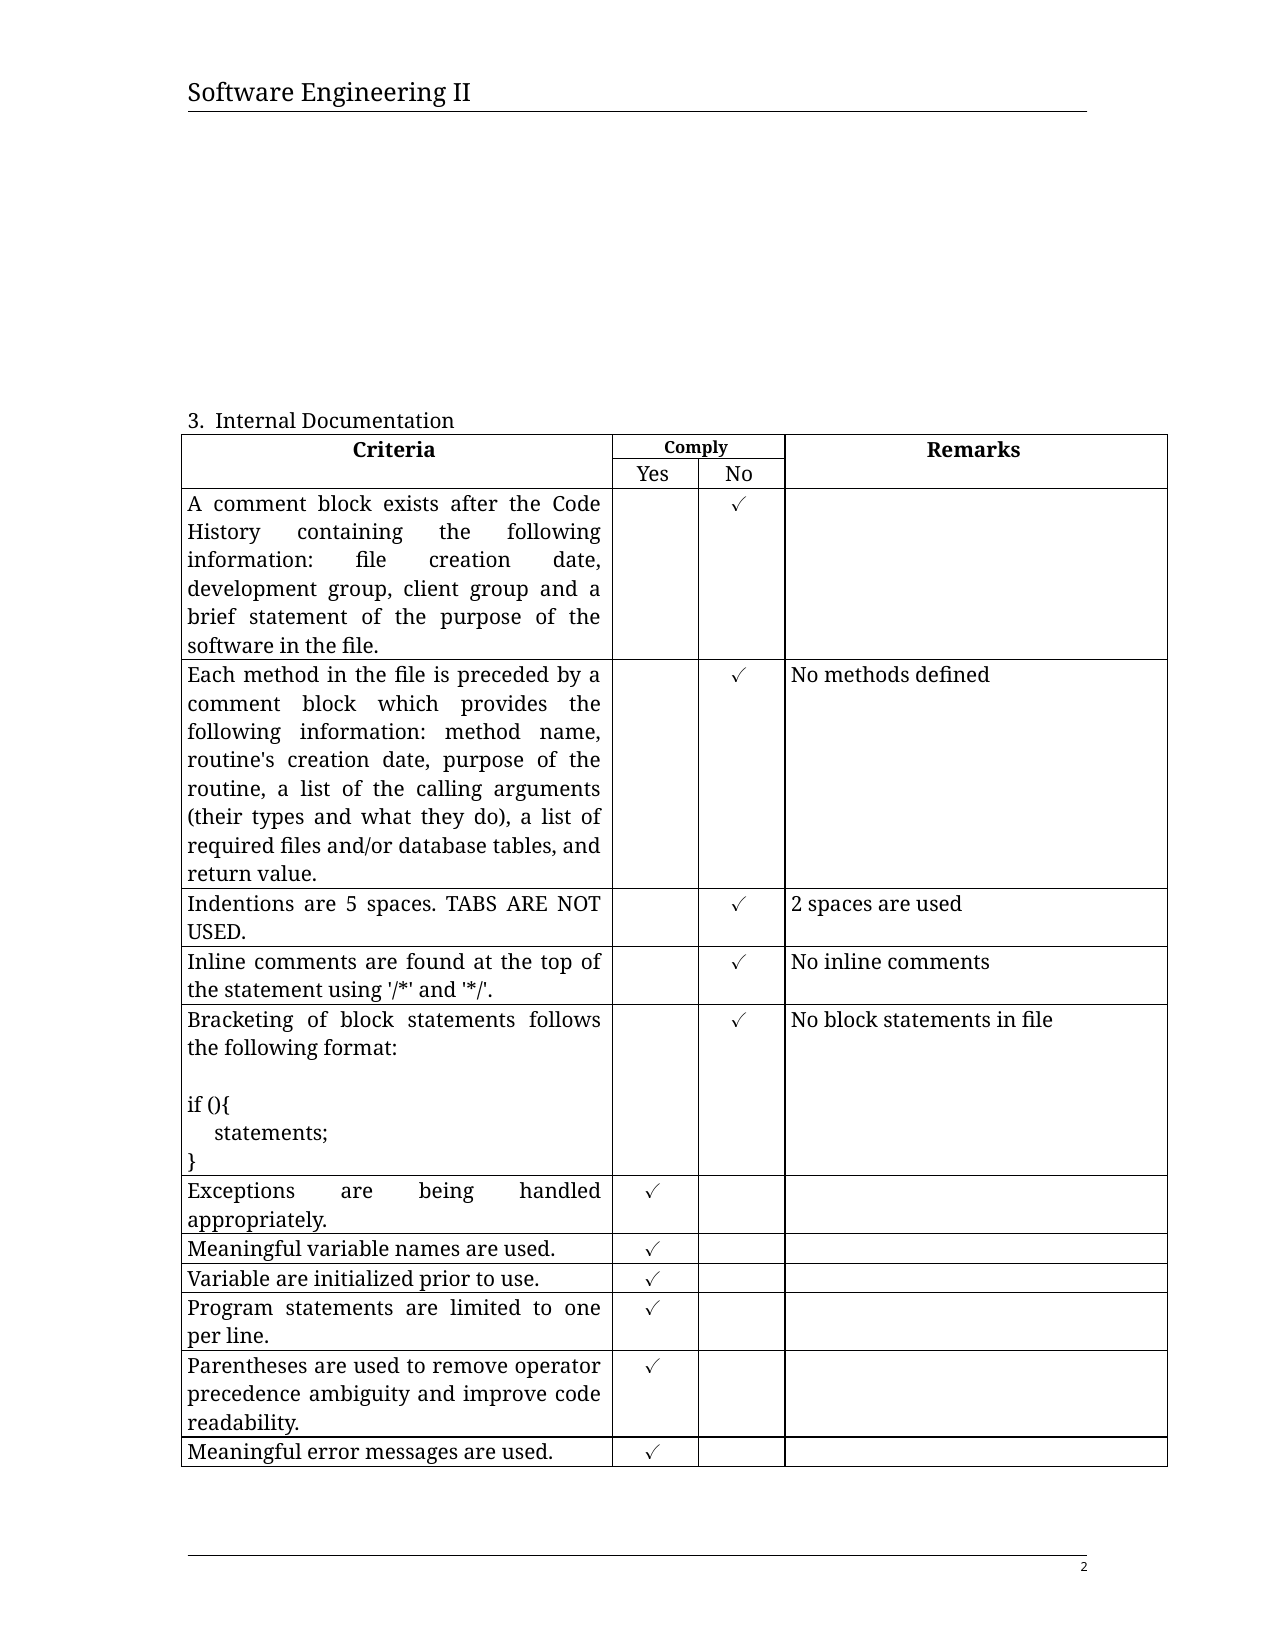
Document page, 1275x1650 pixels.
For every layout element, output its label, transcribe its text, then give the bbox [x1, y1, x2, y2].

table_cell [699, 1176, 784, 1233]
table_cell [699, 1293, 784, 1350]
text 3. Internal Documentation [187, 406, 1087, 434]
table_cell ✓ [699, 660, 784, 888]
table_cell [786, 489, 1167, 659]
table_cell [613, 1005, 698, 1175]
table_cell ✓ [613, 1176, 698, 1233]
table_cell Bracketing of block statements follows the following format: if (){ statements; } [182, 1005, 612, 1175]
table_cell ✓ [613, 1293, 698, 1350]
table_cell 2 spaces are used [786, 889, 1167, 946]
table_cell Inline comments are found at the top of the statement using '/*' and '*/'. [182, 947, 612, 1004]
table_cell Program statements are limited to one per line. [182, 1293, 612, 1350]
table_header Comply [613, 435, 784, 458]
table_cell Indentions are 5 spaces. TABS ARE NOT USED. [182, 889, 612, 946]
table_cell Parentheses are used to remove operator precedence ambiguity and improve code readability. [182, 1351, 612, 1436]
table_header Criteria [182, 435, 612, 488]
table_header Remarks [786, 435, 1167, 488]
table_cell ✓ [699, 489, 784, 659]
table_cell No block statements in file [786, 1005, 1167, 1175]
table_cell Meaningful variable names are used. [182, 1234, 612, 1263]
table_cell No inline comments [786, 947, 1167, 1004]
table_cell No [699, 459, 784, 488]
table_cell Each method in the file is preceded by a comment block which provides the following information: method name, routine's creation date, purpose of the routine, a list of the calling arguments (their types and what they do), a list of required files and/or database tables, and return value. [182, 660, 612, 888]
table_cell ✓ [613, 1438, 698, 1466]
table_cell ✓ [613, 1351, 698, 1436]
table_cell [786, 1264, 1167, 1292]
table_cell Yes [613, 459, 698, 488]
table_cell No methods defined [786, 660, 1167, 888]
table_cell [699, 1438, 784, 1466]
table_cell [699, 1234, 784, 1263]
table_cell [786, 1176, 1167, 1233]
table_cell [699, 1351, 784, 1436]
table_cell ✓ [699, 889, 784, 946]
table_cell ✓ [613, 1234, 698, 1263]
table_cell ✓ [699, 1005, 784, 1175]
table_cell [786, 1351, 1167, 1436]
table_cell [786, 1293, 1167, 1350]
table_cell [786, 1438, 1167, 1466]
table_cell ✓ [699, 947, 784, 1004]
table_cell [613, 489, 698, 659]
table_cell Variable are initialized prior to use. [182, 1264, 612, 1292]
table_cell A comment block exists after the Code History containing the following information: file creation date, development group, client group and a brief statement of the purpose of the software in the file. [182, 489, 612, 659]
table_cell [613, 889, 698, 946]
table_cell Exceptions are being handled appropriately. [182, 1176, 612, 1233]
table_cell [786, 1234, 1167, 1263]
table_cell [613, 660, 698, 888]
table_cell Meaningful error messages are used. [182, 1438, 612, 1466]
table_cell [699, 1264, 784, 1292]
table_cell ✓ [613, 1264, 698, 1292]
table_cell [613, 947, 698, 1004]
